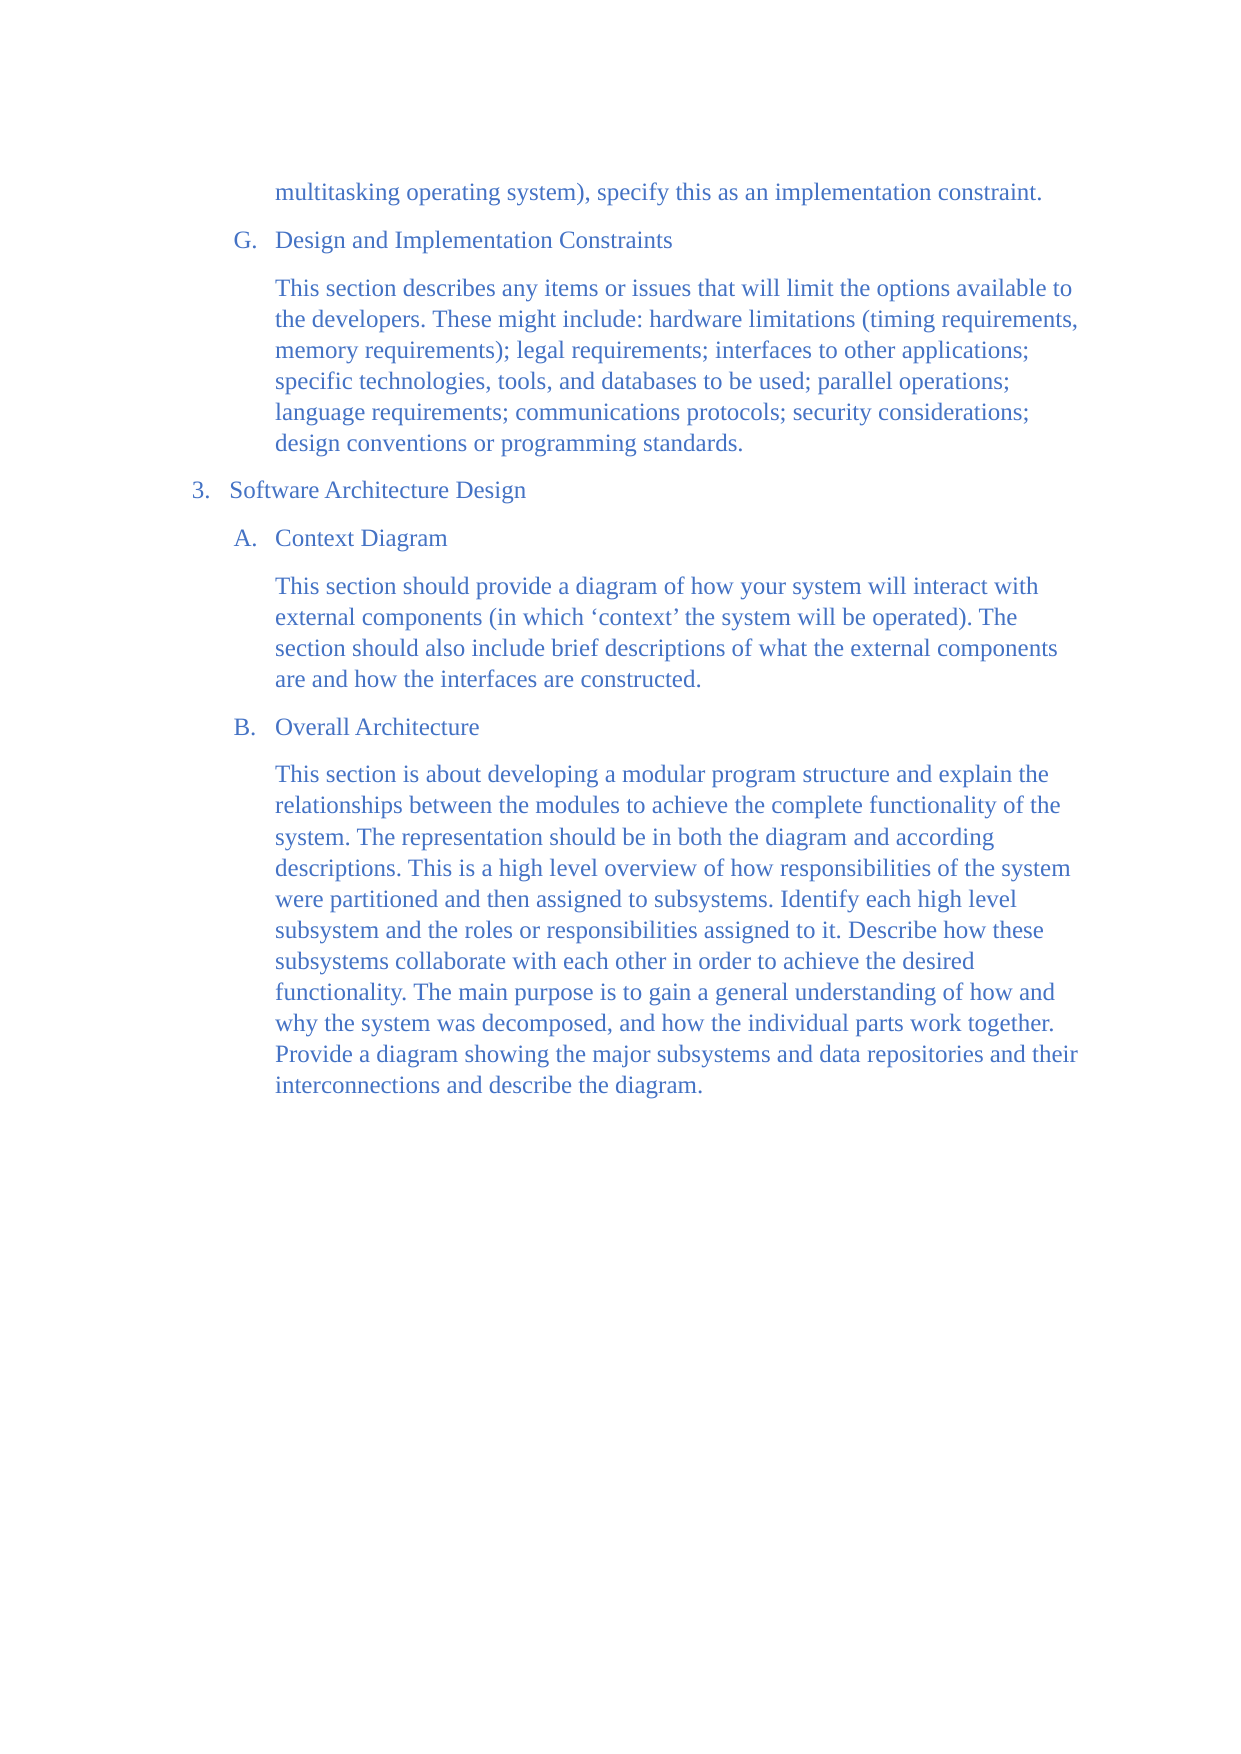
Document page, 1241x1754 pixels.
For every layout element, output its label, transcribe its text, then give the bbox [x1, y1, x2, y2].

list Design and Implementation Constraints [233, 225, 1090, 254]
list This section is about developing a modular program structure and explain the relationships between the modules to achieve the complete functionality of the system. The representation should be in both the diagram and according descriptions. This is a high level overview of how responsibilities of the system were partitioned and then assigned to subsystems. Identify each high level subsystem and the roles or responsibilities assigned to it. Describe how these subsystems collaborate with each other in order to achieve the desired functionality. The main purpose is to gain a general understanding of how and why the system was decomposed, and how the individual parts work together. Provide a diagram showing the major subsystems and data repositories and their interconnections and describe the diagram. [275, 759, 1090, 1099]
list This section describes any items or issues that will limit the options available to the developers. These might include: hardware limitations (timing requirements, memory requirements); legal requirements; interfaces to other applications; specific technologies, tools, and databases to be used; parallel operations; language requirements; communications protocols; security considerations; design conventions or programming standards. [275, 273, 1090, 457]
list multitasking operating system), specify this as an implementation constraint. [275, 177, 1090, 206]
list Context Diagram [233, 523, 1090, 552]
list Software Architecture Design [192, 476, 1090, 504]
list This section should provide a diagram of how your system will interact with external components (in which ‘context’ the system will be operated). The section should also include brief descriptions of what the external components are and how the interfaces are constructed. [275, 571, 1090, 693]
list Overall Architecture [233, 712, 1090, 741]
